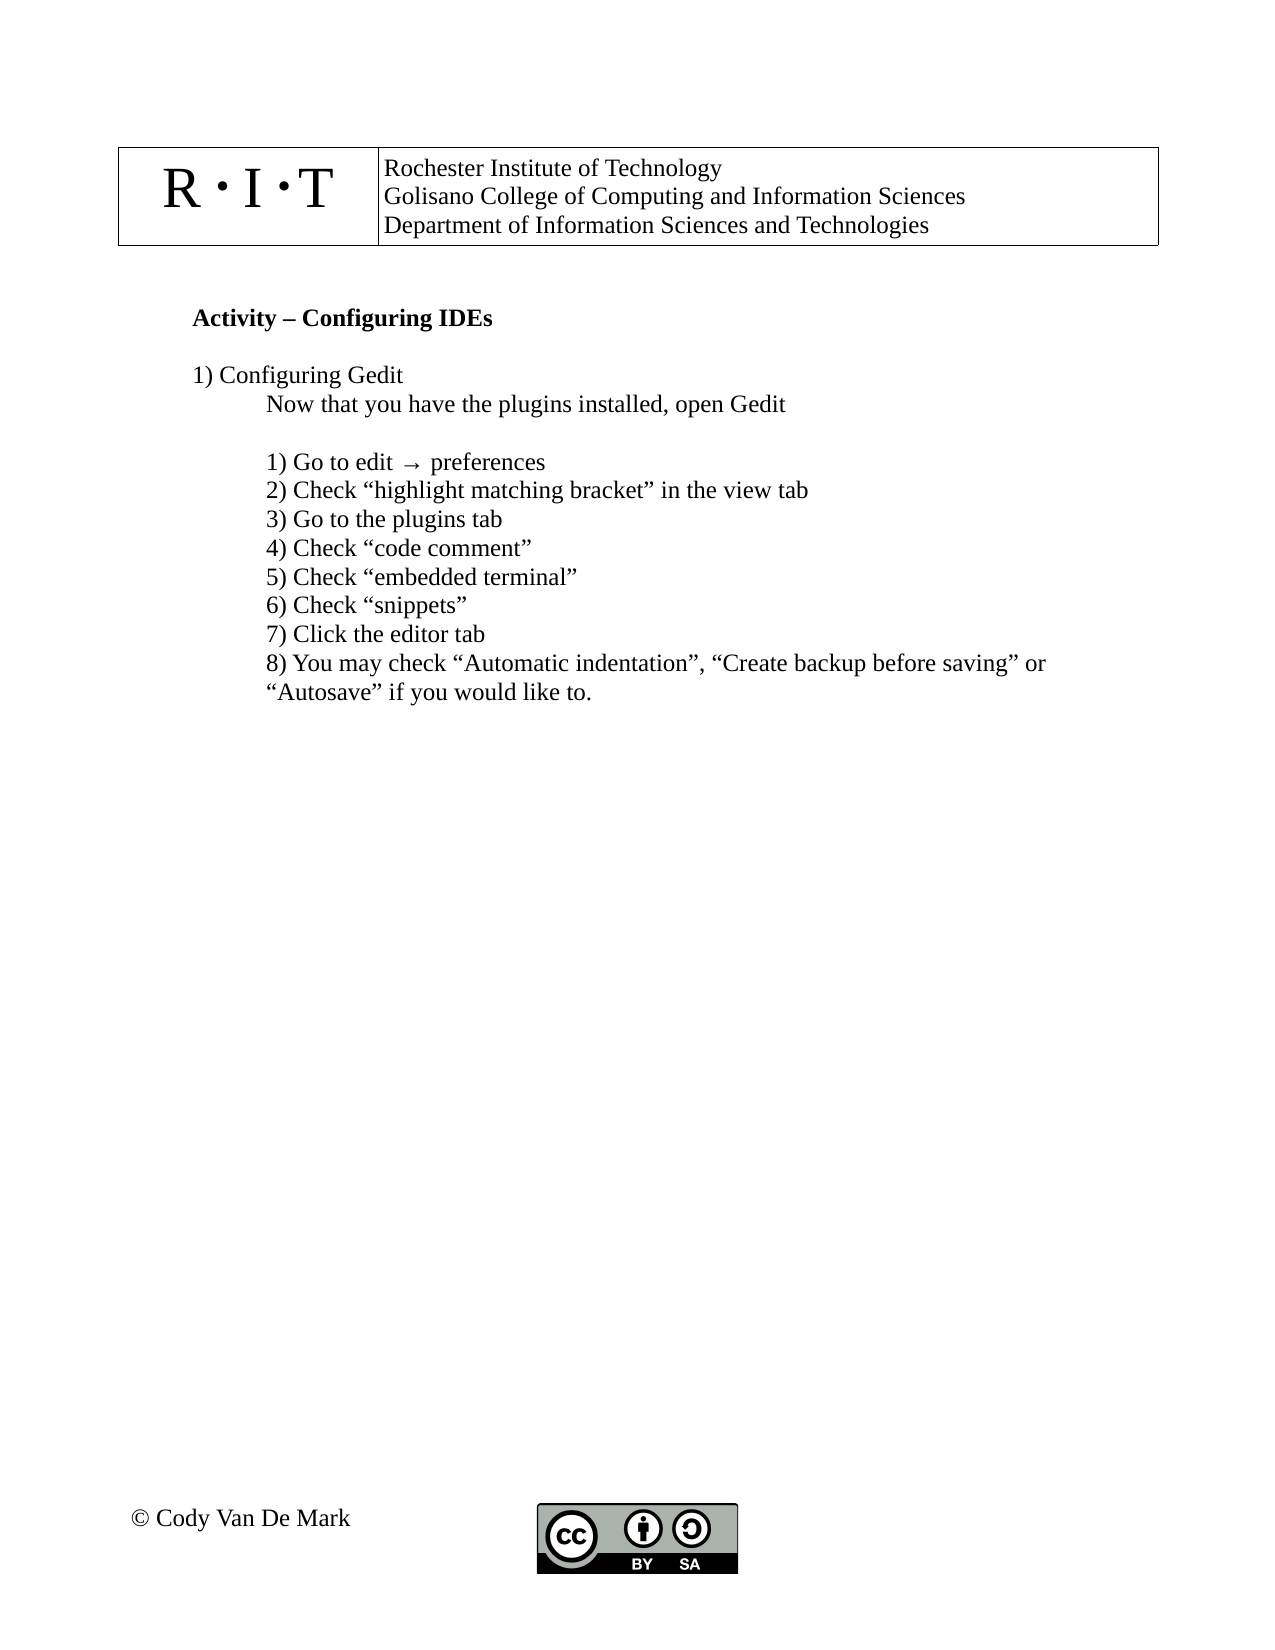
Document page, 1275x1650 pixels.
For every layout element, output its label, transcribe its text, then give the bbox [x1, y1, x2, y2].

text 1) Configuring Gedit Now that you have the plugins installed, open Gedit [118, 361, 1157, 447]
text 1) Go to edit → preferences 2) Check “highlight matching bracket” in the view tab 3) Go to the plugins tab 4) Check “code comment” 5) Check “embedded terminal” 6) Check “snippets” 7) Click the editor tab 8) You may check “Automatic indentation”, “Create backup before saving” or “Autosave” if you would like to. [118, 447, 1157, 706]
picture [536, 1503, 739, 1574]
text Activity – Configuring IDEs [118, 303, 1157, 361]
